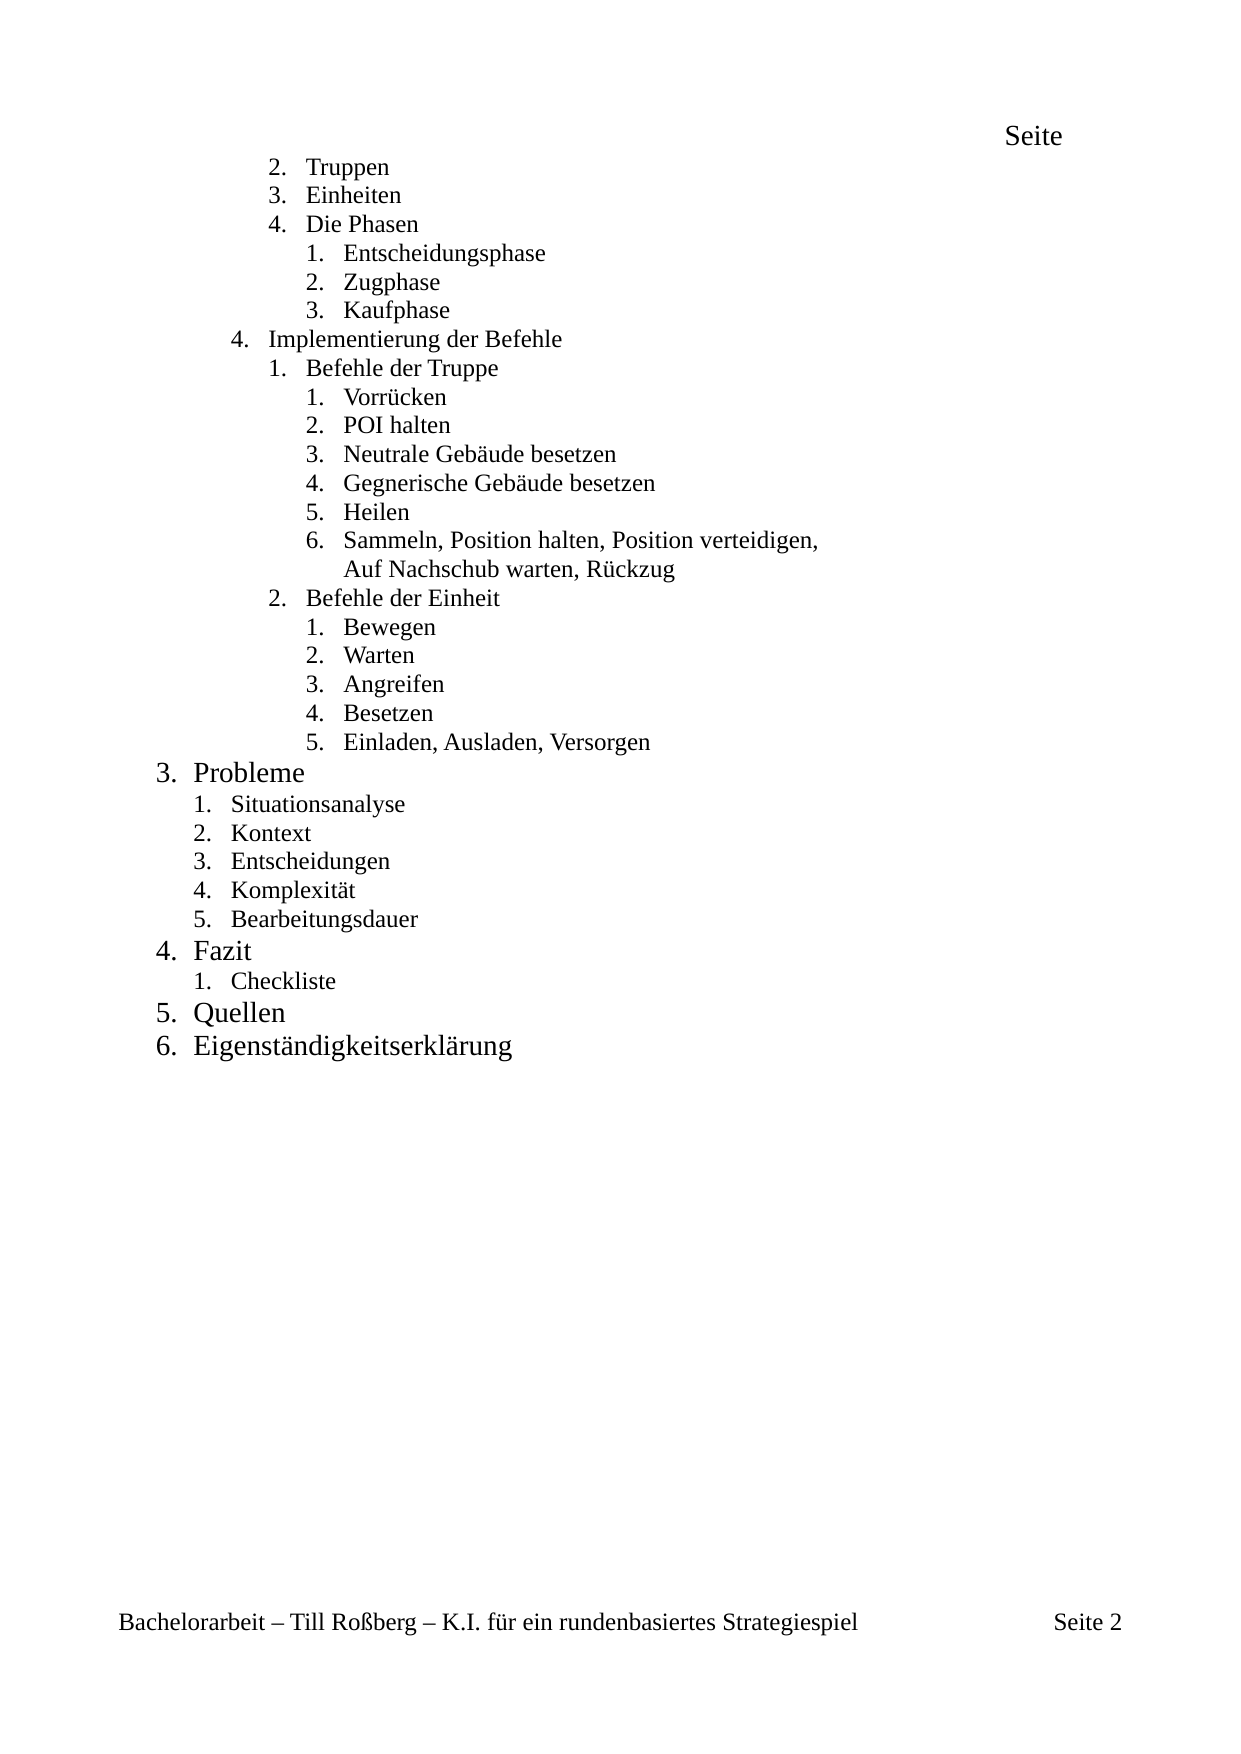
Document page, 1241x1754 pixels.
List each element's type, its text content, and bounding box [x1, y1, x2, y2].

list Eigenständigkeitserklärung [156, 1028, 1122, 1062]
list Truppen [268, 152, 1122, 180]
list POI halten [306, 410, 1122, 439]
list Situationsanalyse [193, 789, 1122, 818]
list Einheiten [268, 180, 1122, 209]
list Neutrale Gebäude besetzen [306, 439, 1122, 468]
list Vorrücken [306, 382, 1122, 410]
list Implementierung der Befehle [231, 324, 1122, 353]
list Zugphase [306, 267, 1122, 295]
list Kaufphase [306, 295, 1122, 324]
list Heilen [306, 497, 1122, 525]
list Gegnerische Gebäude besetzen [306, 468, 1122, 497]
text Seite [118, 118, 1122, 152]
list Checkliste [193, 966, 1122, 995]
list Befehle der Einheit [268, 583, 1122, 612]
list Angreifen [306, 669, 1122, 698]
list Befehle der Truppe [268, 353, 1122, 382]
list Warten [306, 640, 1122, 669]
list Probleme [156, 755, 1122, 789]
list Kontext [193, 818, 1122, 846]
list Bearbeitungsdauer [193, 904, 1122, 933]
list Fazit [156, 933, 1122, 966]
list Komplexität [193, 875, 1122, 904]
list Die Phasen [268, 209, 1122, 238]
list Einladen, Ausladen, Versorgen [306, 727, 1122, 755]
list Quellen [156, 995, 1122, 1028]
list Entscheidungen [193, 846, 1122, 875]
list Bewegen [306, 612, 1122, 640]
list Sammeln, Position halten, Position verteidigen, Auf Nachschub warten, Rückzug [306, 525, 1122, 583]
list Entscheidungsphase [306, 238, 1122, 267]
list Besetzen [306, 698, 1122, 727]
